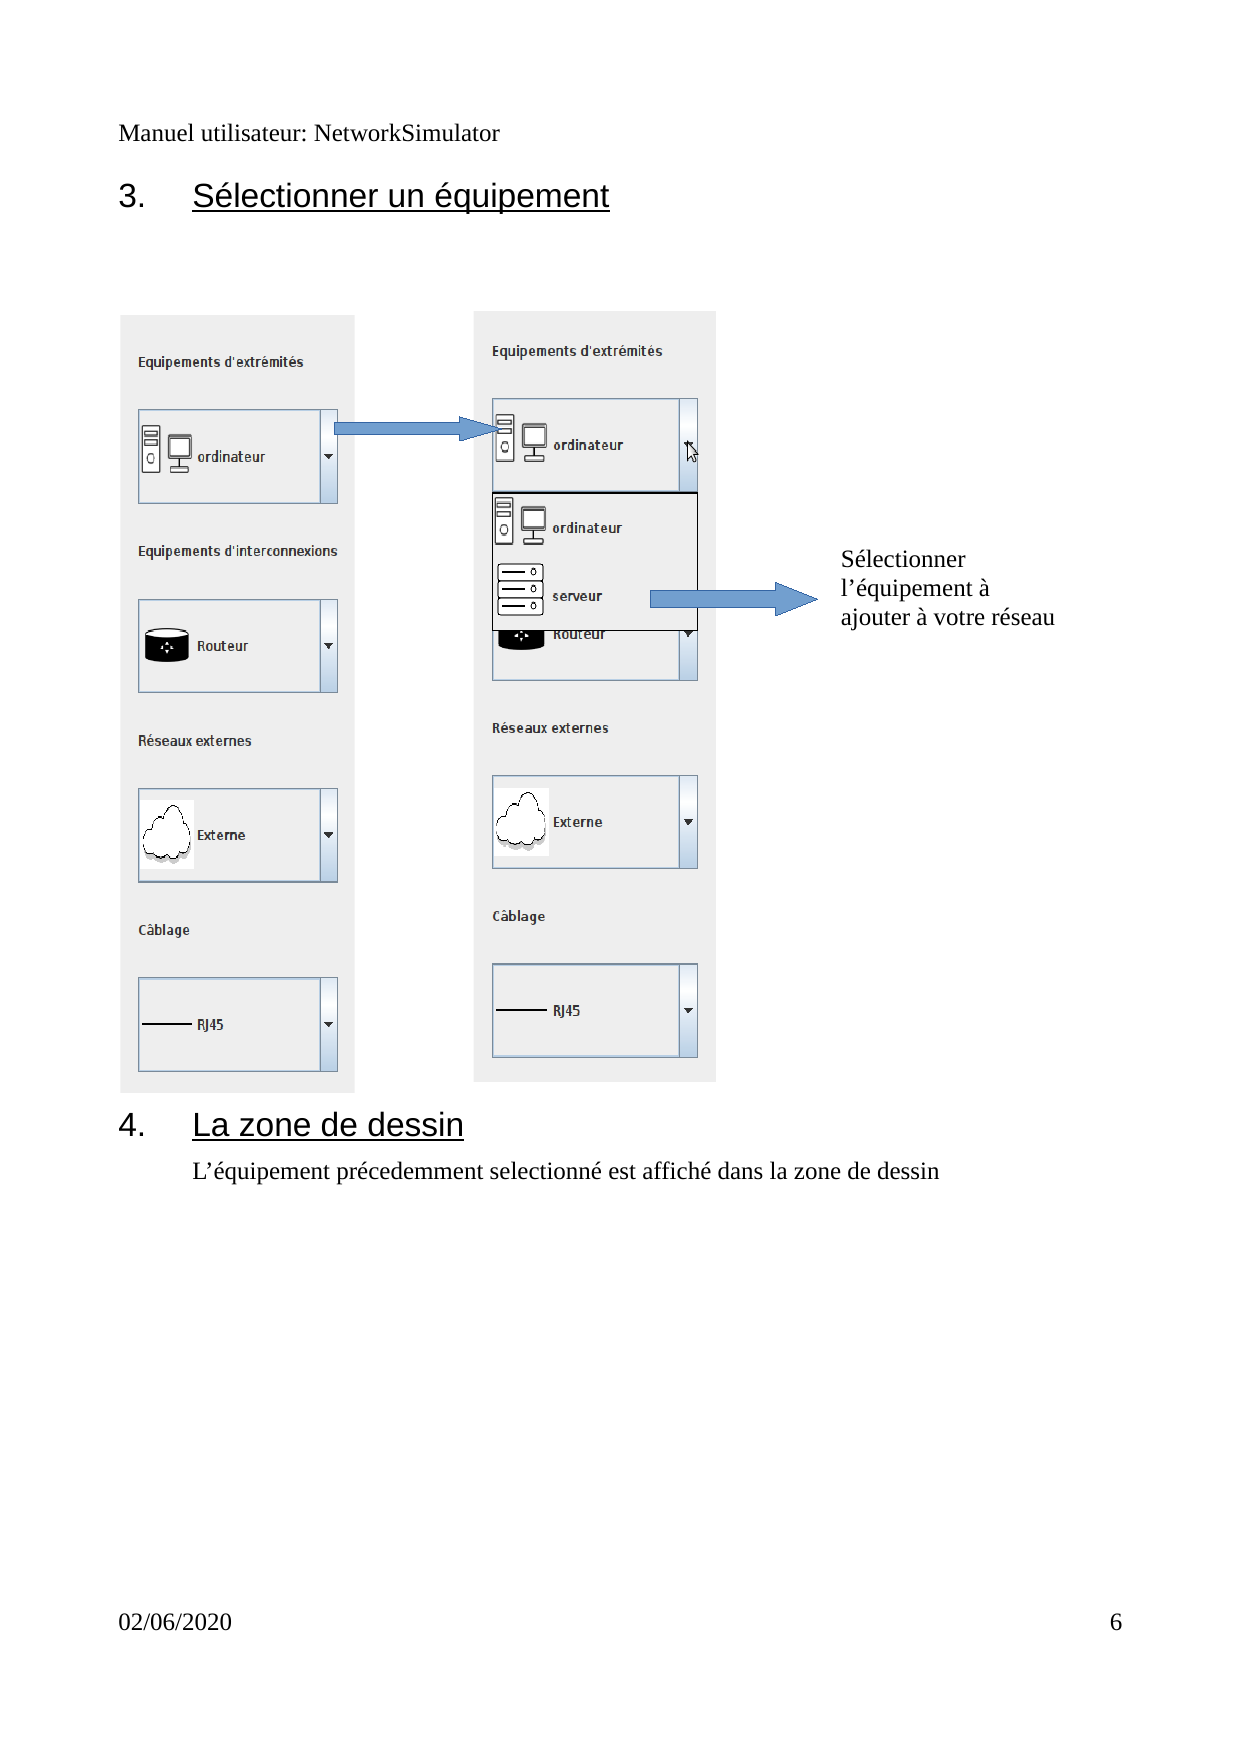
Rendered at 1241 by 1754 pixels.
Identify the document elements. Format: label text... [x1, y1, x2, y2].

subtitle La zone de dessin [118, 1105, 1122, 1144]
picture [120, 315, 355, 1093]
subtitle Sélectionner un équipement [118, 176, 1122, 215]
text L’équipement précedemment selectionné est affiché dans la zone de dessin [118, 1156, 1122, 1185]
